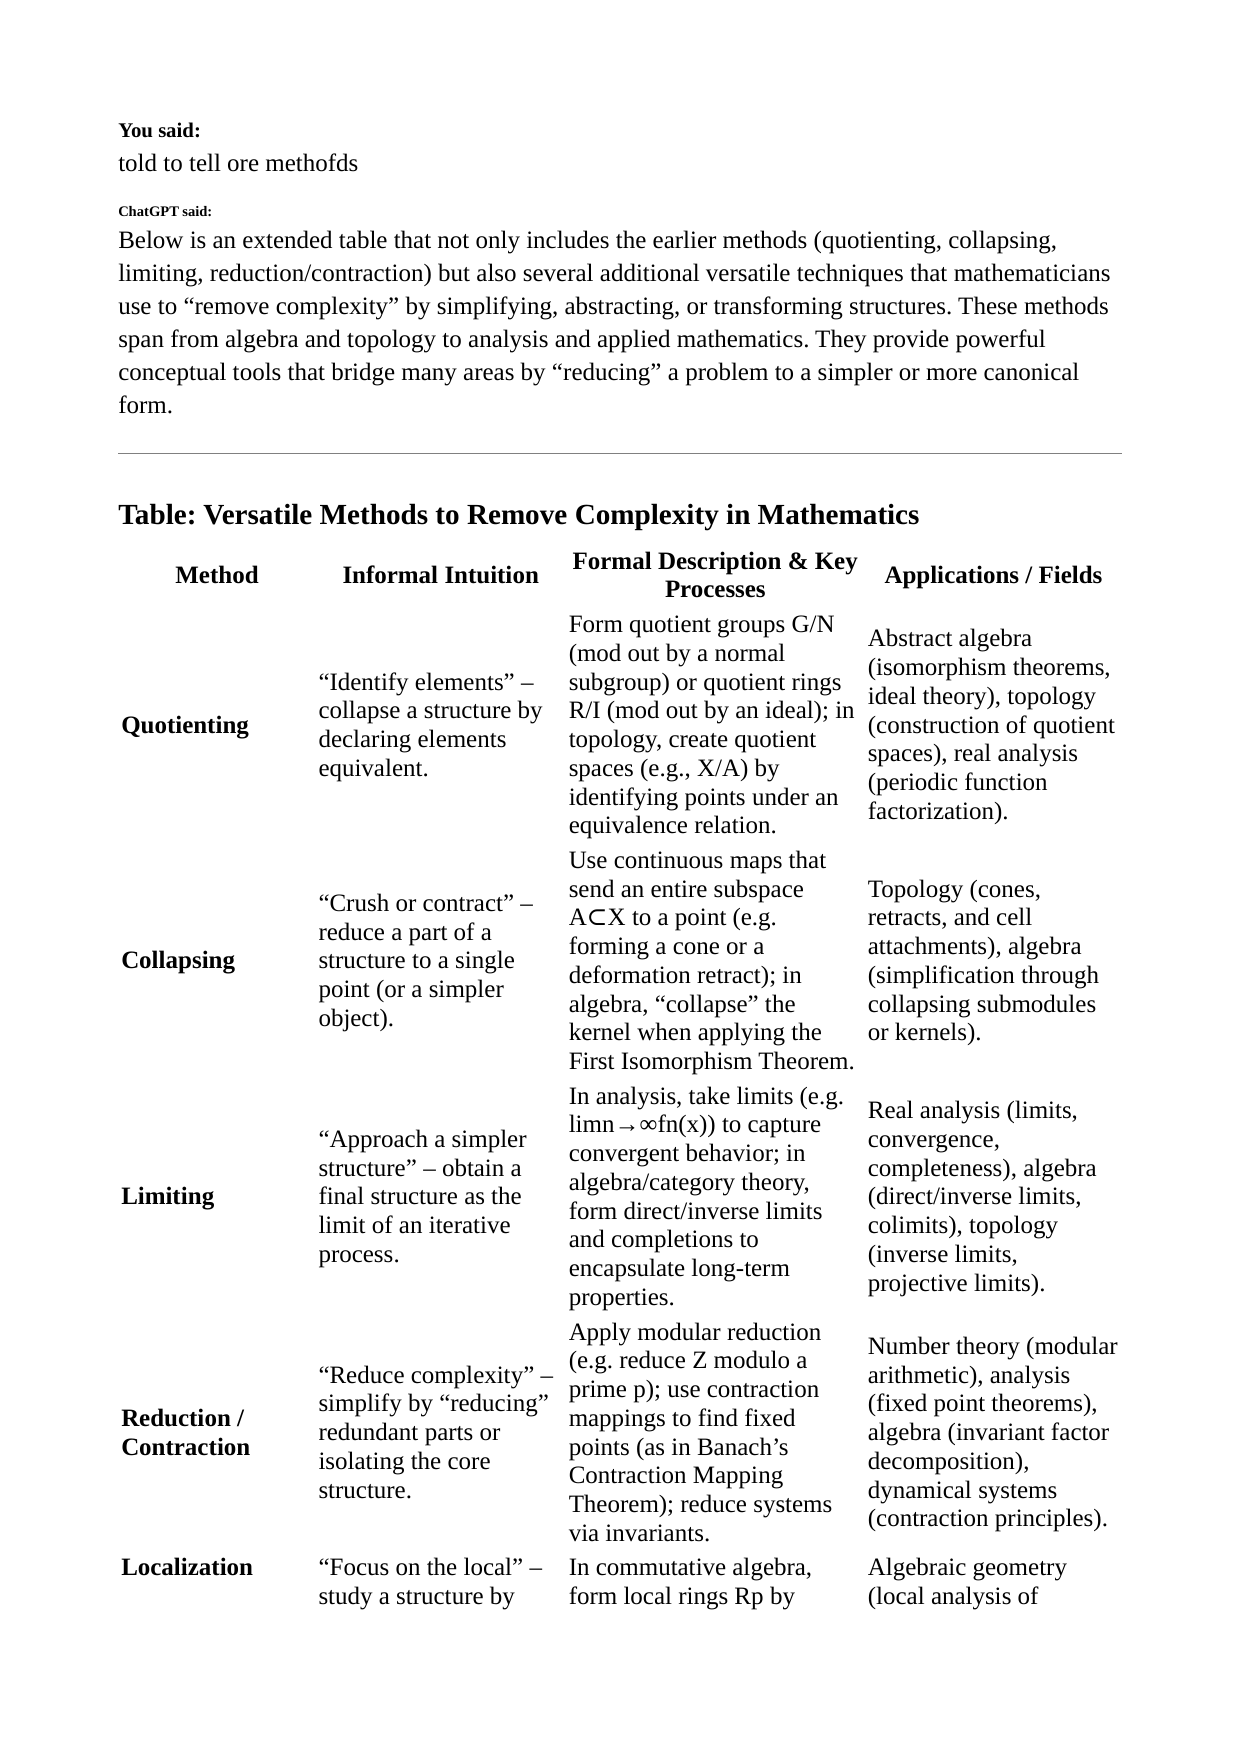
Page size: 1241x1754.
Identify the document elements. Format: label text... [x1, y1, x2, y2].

table_cell Localization [118, 1550, 315, 1613]
table_cell “Reduce complexity” – simplify by “reducing” redundant parts or isolating the core structure. [315, 1314, 566, 1549]
table_cell Form quotient groups G/N (mod out by a normal subgroup) or quotient rings R/I (mod out by an ideal); in topology, create quotient spaces (e.g., X/A) by identifying points under an equivalence relation. [566, 606, 865, 842]
table_cell In commutative algebra, form local rings Rp​ by [566, 1550, 865, 1613]
table_cell Collapsing [118, 842, 315, 1078]
table_cell Algebraic geometry (local analysis of [865, 1550, 1122, 1613]
table_cell In analysis, take limits (e.g. limn→∞​fn​(x)) to capture convergent behavior; in algebra/category theory, form direct/inverse limits and completions to encapsulate long‐term properties. [566, 1078, 865, 1314]
table_cell “Crush or contract” – reduce a part of a structure to a single point (or a simpler object). [315, 842, 566, 1078]
table_cell Number theory (modular arithmetic), analysis (fixed point theorems), algebra (invariant factor decomposition), dynamical systems (contraction principles). [865, 1314, 1122, 1549]
table_cell Reduction / Contraction [118, 1314, 315, 1549]
text Below is an extended table that not only includes the earlier methods (quotienting, collapsing, limiting, reduction/contraction) but also several additional versatile techniques that mathematicians use to “remove complexity” by simplifying, abstracting, or transforming structures. These methods span from algebra and topology to analysis and applied mathematics. They provide powerful conceptual tools that bridge many areas by “reducing” a problem to a simpler or more canonical form. [118, 225, 1122, 419]
table_cell “Identify elements” – collapse a structure by declaring elements equivalent. [315, 606, 566, 842]
table_cell Quotienting [118, 606, 315, 842]
subtitle ChatGPT said: [118, 202, 1122, 219]
text told to tell ore methofds [118, 148, 1122, 177]
table_cell Limiting [118, 1078, 315, 1314]
subtitle You said: [118, 118, 1122, 142]
table_header Applications / Fields [865, 543, 1122, 606]
table_cell Abstract algebra (isomorphism theorems, ideal theory), topology (construction of quotient spaces), real analysis (periodic function factorization). [865, 606, 1122, 842]
table_cell “Focus on the local” – study a structure by [315, 1550, 566, 1613]
table_cell Apply modular reduction (e.g. reduce Z modulo a prime p); use contraction mappings to find fixed points (as in Banach’s Contraction Mapping Theorem); reduce systems via invariants. [566, 1314, 865, 1549]
table_header Method [118, 543, 315, 606]
table_cell Topology (cones, retracts, and cell attachments), algebra (simplification through collapsing submodules or kernels). [865, 842, 1122, 1078]
table_header Formal Description & Key Processes [566, 543, 865, 606]
table_header Informal Intuition [315, 543, 566, 606]
table_cell Real analysis (limits, convergence, completeness), algebra (direct/inverse limits, colimits), topology (inverse limits, projective limits). [865, 1078, 1122, 1314]
table_cell “Approach a simpler structure” – obtain a final structure as the limit of an iterative process. [315, 1078, 566, 1314]
table_cell Use continuous maps that send an entire subspace A⊂X to a point (e.g. forming a cone or a deformation retract); in algebra, “collapse” the kernel when applying the First Isomorphism Theorem. [566, 842, 865, 1078]
subtitle Table: Versatile Methods to Remove Complexity in Mathematics [118, 497, 1122, 530]
